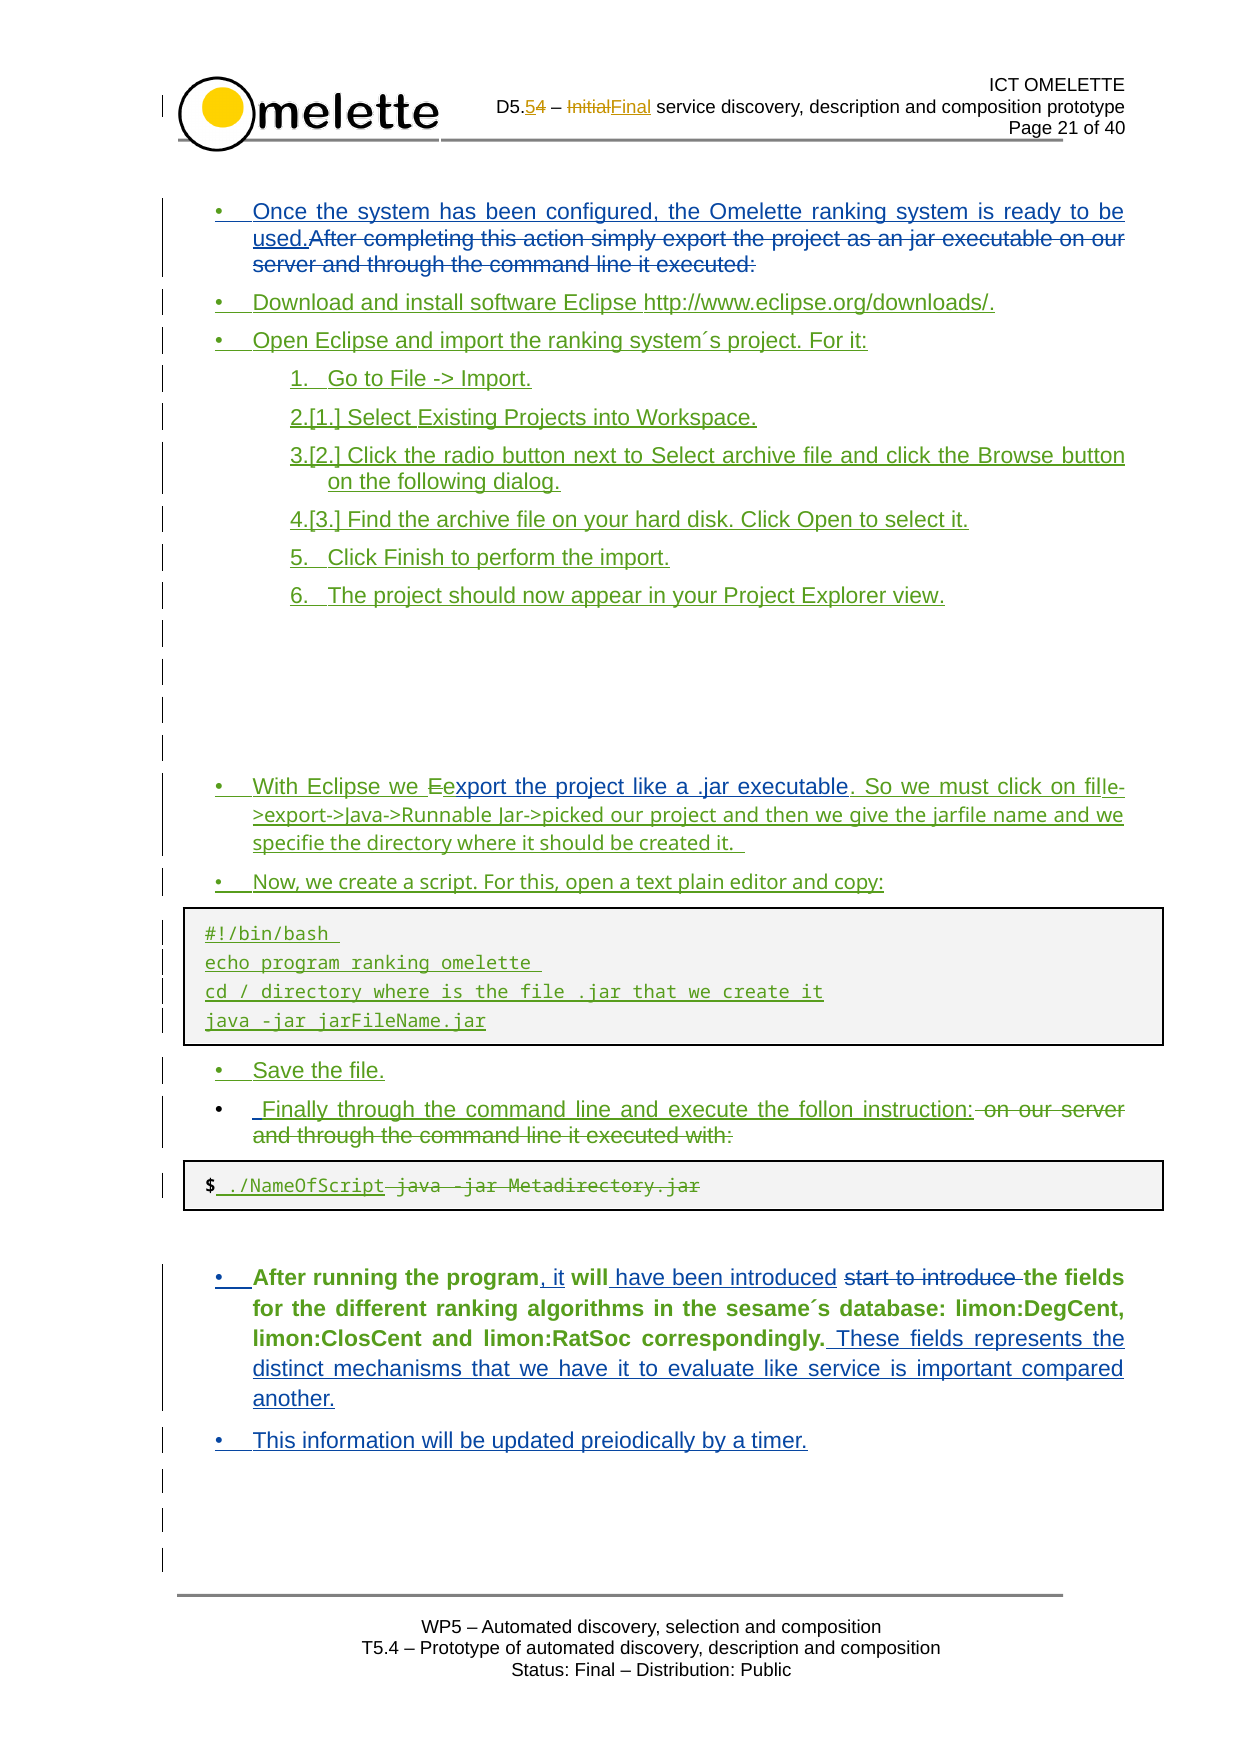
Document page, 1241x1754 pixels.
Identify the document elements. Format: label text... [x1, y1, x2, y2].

list The project should now appear in your Project Explorer view. [290, 582, 1125, 609]
list After running the program, it will have been introduced the fields for the different ranking algorithms in the sesame´s database: limon:DegCent, limon:ClosCent and limon:RatSoc correspondingly. These fields represents the distinct mechanisms that we have it to evaluate like service is important compared another. [215, 1264, 1125, 1411]
list Finally through the command line and execute the follon instruction: [215, 1096, 1125, 1148]
list Once the system has been configured, the Omelette ranking system is ready to be used. [215, 222, 1125, 277]
list Download and install software Eclipse http://www.eclipse.org/downloads/. [215, 289, 1125, 315]
list Save the file. [215, 1057, 1125, 1084]
list This information will be updated preiodically by a timer. [215, 1427, 1125, 1453]
list Find the archive file on your hard disk. Click Open to select it. [290, 506, 1125, 532]
list on the following dialog. [290, 466, 1125, 494]
picture [178, 76, 439, 152]
list Select Existing Projects into Workspace. [290, 403, 1125, 430]
list Open Eclipse and import the ranking system´s project. For it: [215, 327, 1125, 353]
list Click Finish to perform the import. [290, 544, 1125, 571]
list Once the system has been configured, the Omelette ranking system is ready to be used. [215, 198, 1125, 221]
table_header #!/bin/bash echo program ranking omelette cd / directory where is the file .jar that we create it java -jar jarFileName.jar [185, 909, 1162, 1043]
list Click the radio button next to Select archive file and click the Browse button [290, 442, 1125, 464]
list With Eclipse we export the project like a .jar executable. So we must click on fille->export->Java->Runnable Jar->picked our project and then we give the jarfile name and we specifie the directory where it should be created it. [215, 773, 1125, 856]
list Now, we create a script. For this, open a text plain editor and copy: [215, 868, 1125, 896]
list Go to File -> Import. [290, 365, 1125, 392]
table_header $ ./NameOfScript [185, 1162, 1162, 1208]
